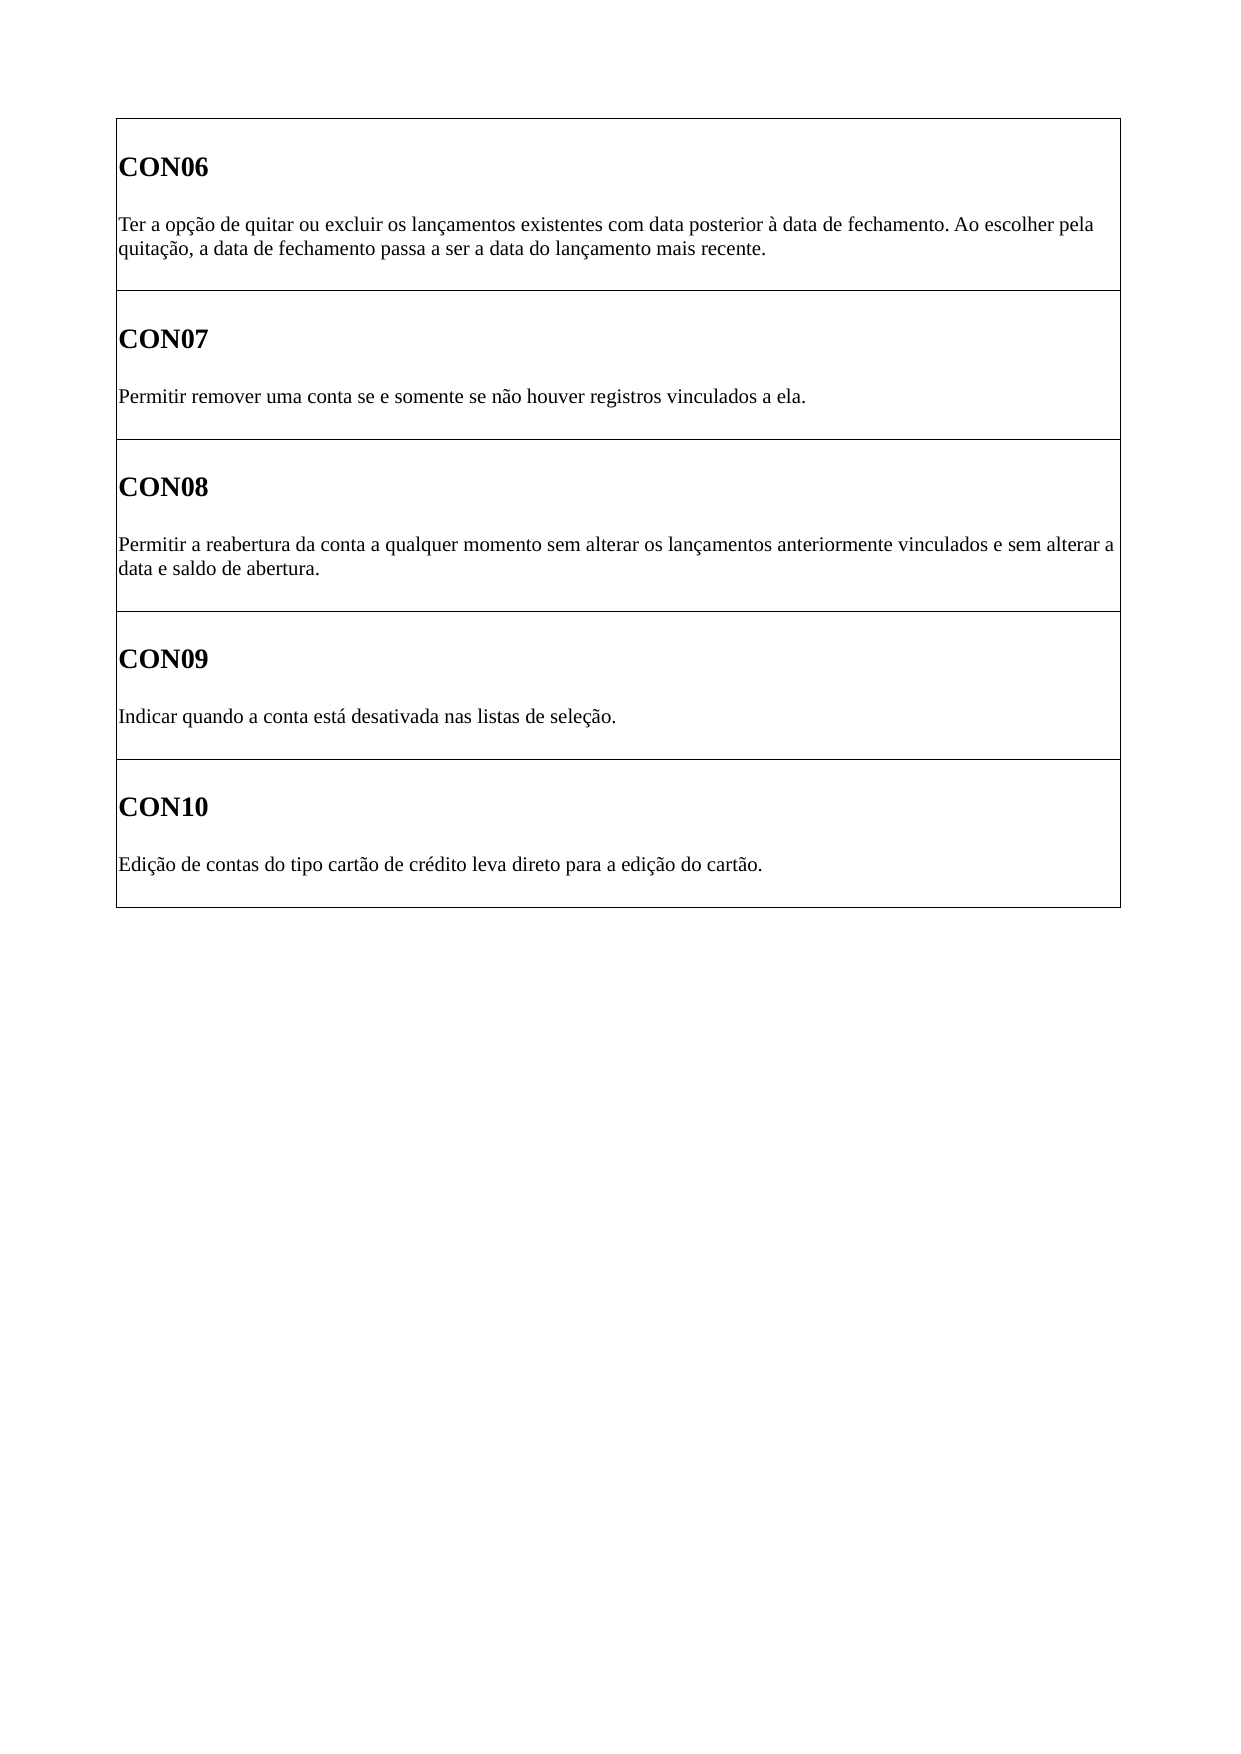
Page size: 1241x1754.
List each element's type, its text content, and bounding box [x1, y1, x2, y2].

table_cell CON08 Permitir a reabertura da conta a qualquer momento sem alterar os lançamentos anteriormente vinculados e sem alterar a data e saldo de abertura. [117, 440, 1120, 611]
table_cell CON09 Indicar quando a conta está desativada nas listas de seleção. [117, 612, 1120, 759]
table_cell CON06 Ter a opção de quitar ou excluir os lançamentos existentes com data posterior à data de fechamento. Ao escolher pela quitação, a data de fechamento passa a ser a data do lançamento mais recente. [117, 119, 1120, 290]
table_cell CON10 Edição de contas do tipo cartão de crédito leva direto para a edição do cartão. [117, 760, 1120, 907]
table_cell CON07 Permitir remover uma conta se e somente se não houver registros vinculados a ela. [117, 291, 1120, 438]
